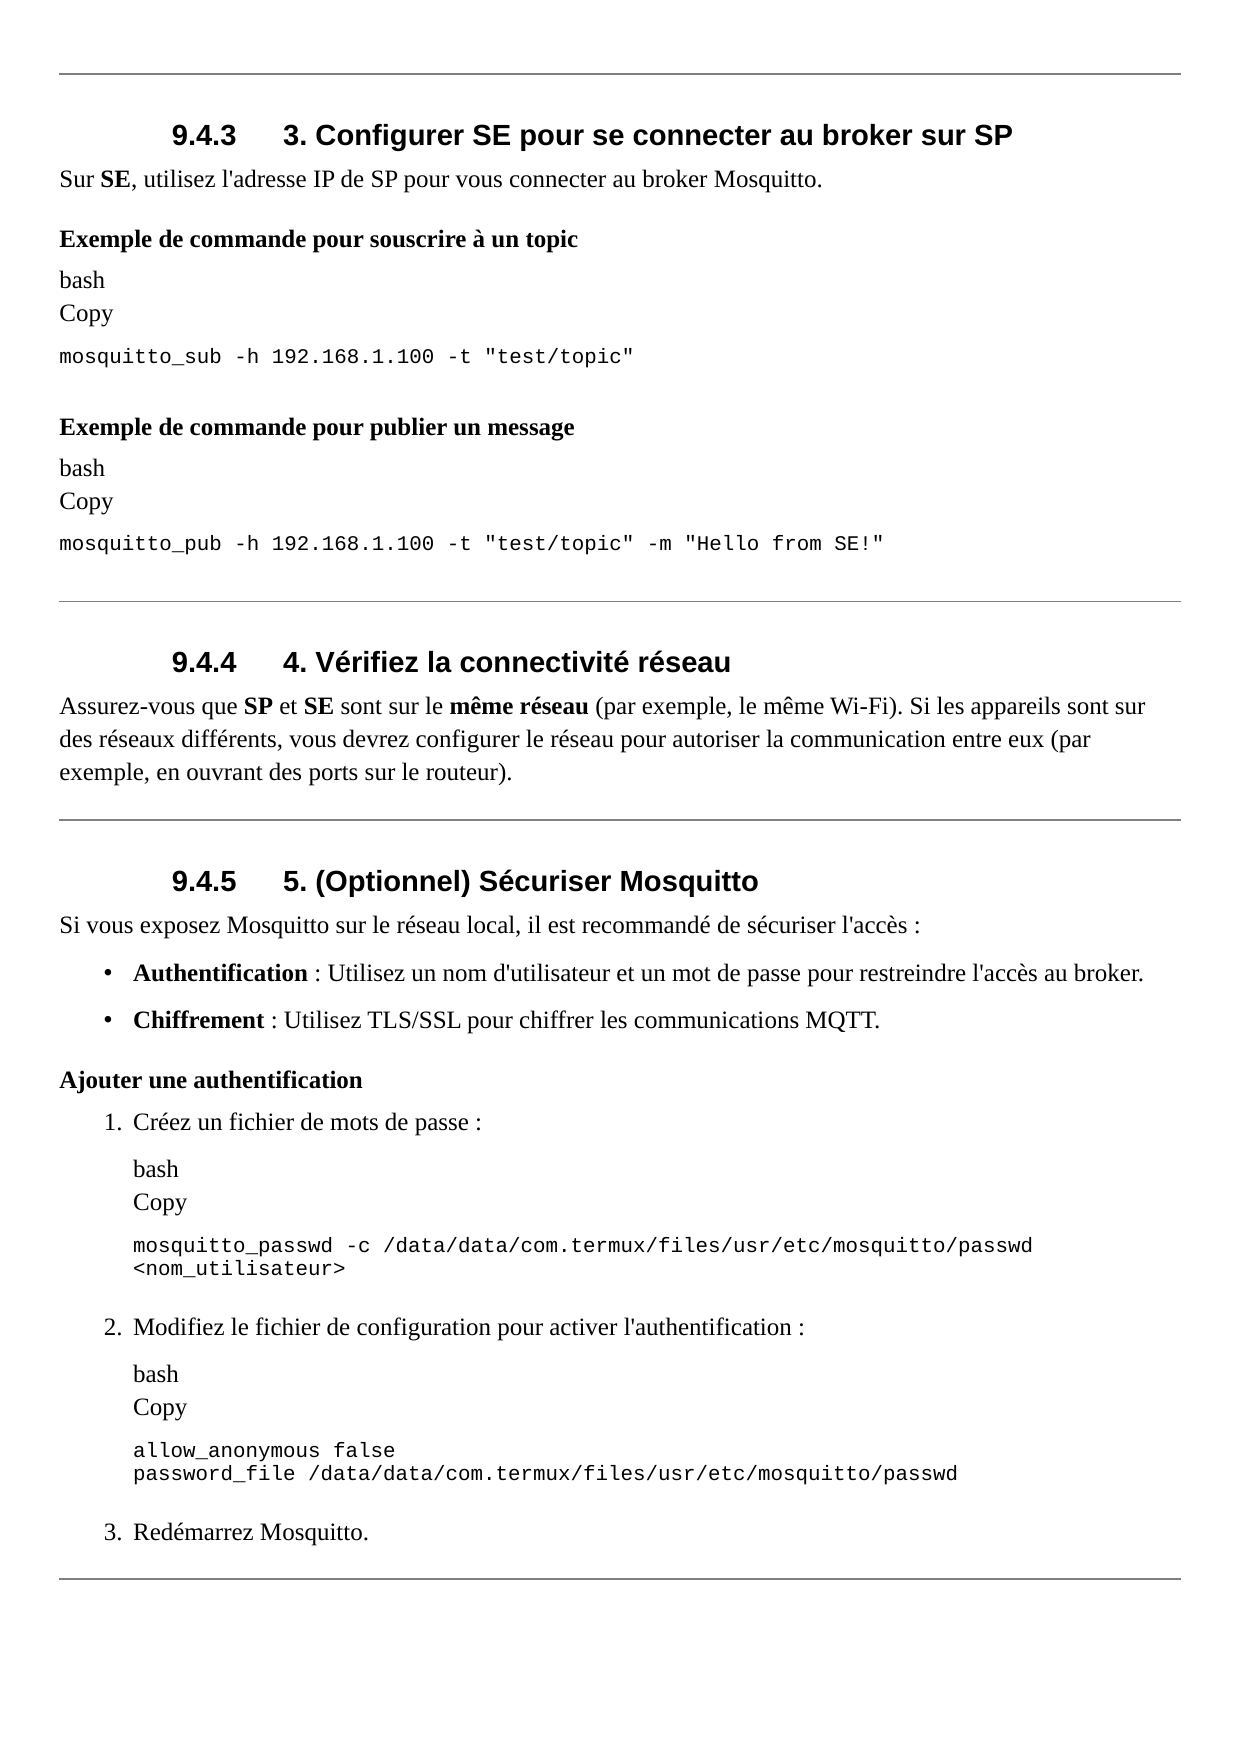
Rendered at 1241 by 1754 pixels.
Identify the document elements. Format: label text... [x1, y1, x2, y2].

list Authentification : Utilisez un nom d'utilisateur et un mot de passe pour restreindre l'accès au broker. [103, 958, 1181, 986]
list Créez un fichier de mots de passe : [103, 1107, 1181, 1135]
text mosquitto_sub -h 192.168.1.100 -t "test/topic" [59, 346, 1181, 369]
subtitle Exemple de commande pour souscrire à un topic [59, 224, 1181, 253]
list allow_anonymous false [103, 1440, 1181, 1463]
subtitle 4. Vérifiez la connectivité réseau [172, 645, 1181, 679]
text Assurez-vous que SP et SE sont sur le même réseau (par exemple, le même Wi-Fi). Si les appareils sont sur des réseaux différents, vous devrez configurer le réseau pour autoriser la communication entre eux (par exemple, en ouvrant des ports sur le routeur). [59, 691, 1181, 786]
list Copy [103, 1187, 1181, 1216]
text Si vous exposez Mosquitto sur le réseau local, il est recommandé de sécuriser l'accès : [59, 910, 1181, 939]
list bash [103, 1154, 1181, 1183]
list bash [103, 1359, 1181, 1388]
list Redémarrez Mosquitto. [103, 1517, 1181, 1545]
list password_file /data/data/com.termux/files/usr/etc/mosquitto/passwd [103, 1463, 1181, 1487]
subtitle 3. Configurer SE pour se connecter au broker sur SP [172, 118, 1181, 151]
text Copy [59, 298, 1181, 327]
text mosquitto_pub -h 192.168.1.100 -t "test/topic" -m "Hello from SE!" [59, 533, 1181, 557]
subtitle Ajouter une authentification [59, 1065, 1181, 1094]
text bash [59, 265, 1181, 294]
text Sur SE, utilisez l'adresse IP de SP pour vous connecter au broker Mosquitto. [59, 164, 1181, 193]
list mosquitto_passwd -c /data/data/com.termux/files/usr/etc/mosquitto/passwd <nom_utilisateur> [103, 1235, 1181, 1282]
text bash [59, 453, 1181, 482]
subtitle 5. (Optionnel) Sécuriser Mosquitto [172, 864, 1181, 897]
subtitle Exemple de commande pour publier un message [59, 412, 1181, 440]
list Modifiez le fichier de configuration pour activer l'authentification : [103, 1312, 1181, 1340]
list Chiffrement : Utilisez TLS/SSL pour chiffrer les communications MQTT. [103, 1005, 1181, 1034]
text Copy [59, 486, 1181, 514]
list Copy [103, 1392, 1181, 1421]
